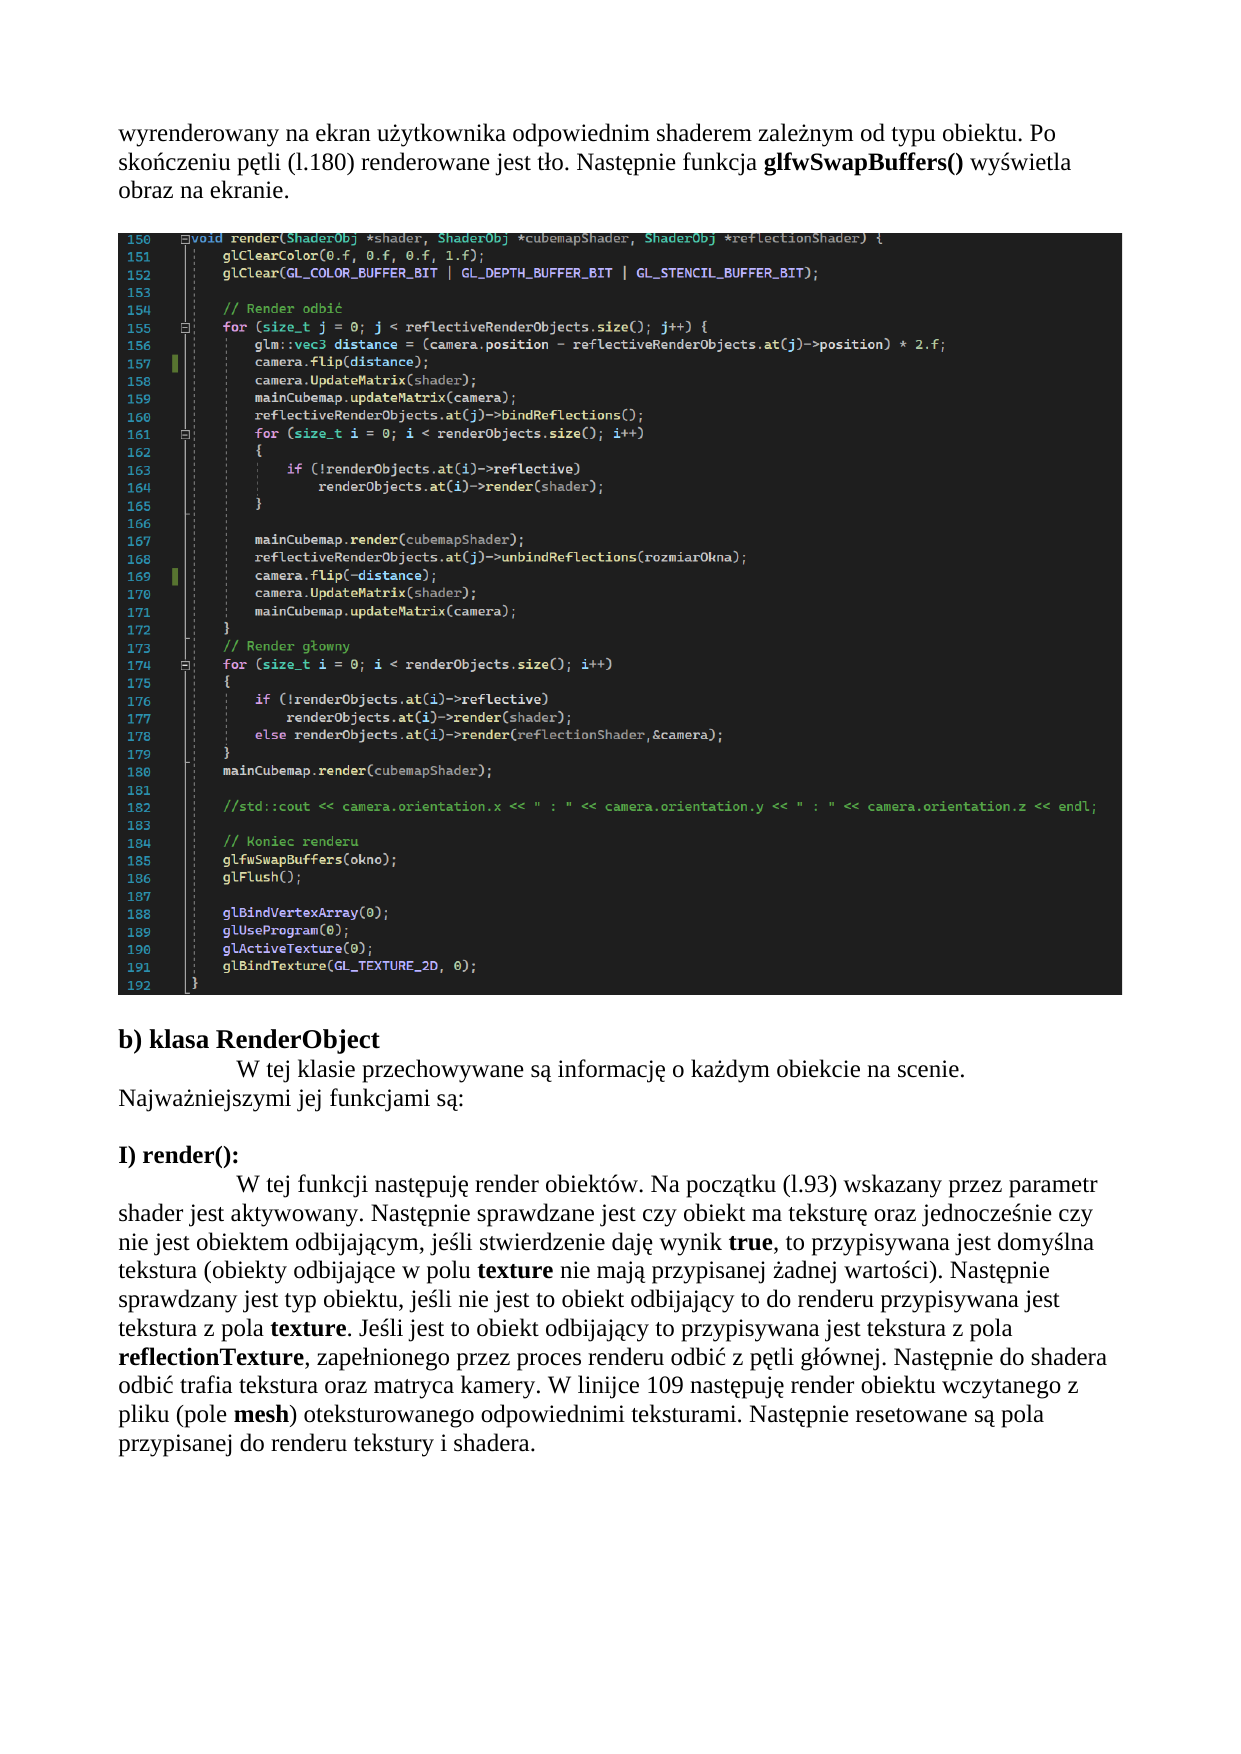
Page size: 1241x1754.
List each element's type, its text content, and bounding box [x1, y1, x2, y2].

text b) klasa RenderObject [118, 995, 1122, 1054]
picture [118, 233, 1123, 995]
text W tej funkcji następuję render obiektów. Na początku (l.93) wskazany przez parametr shader jest aktywowany. Następnie sprawdzane jest czy obiekt ma teksturę oraz jednocześnie czy nie jest obiektem odbijającym, jeśli stwierdzenie daję wynik true, to przypisywana jest domyślna tekstura (obiekty odbijające w polu texture nie mają przypisanej żadnej wartości). Następnie sprawdzany jest typ obiektu, jeśli nie jest to obiekt odbijający to do renderu przypisywana jest tekstura z pola texture. Jeśli jest to obiekt odbijający to przypisywana jest tekstura z pola reflectionTexture, zapełnionego przez proces renderu odbić z pętli głównej. Następnie do shadera odbić trafia tekstura oraz matryca kamery. W linijce 109 następuję render obiektu wczytanego z pliku (pole mesh) oteksturowanego odpowiednimi teksturami. Następnie resetowane są pola przypisanej do renderu tekstury i shadera. [118, 1169, 1122, 1457]
text wyrenderowany na ekran użytkownika odpowiednim shaderem zależnym od typu obiektu. Po skończeniu pętli (l.180) renderowane jest tło. Następnie funkcja glfwSwapBuffers() wyświetla obraz na ekranie. [118, 118, 1122, 204]
text I) render(): [118, 1140, 1122, 1169]
text W tej klasie przechowywane są informację o każdym obiekcie na scenie. Najważniejszymi jej funkcjami są: [118, 1054, 1122, 1112]
